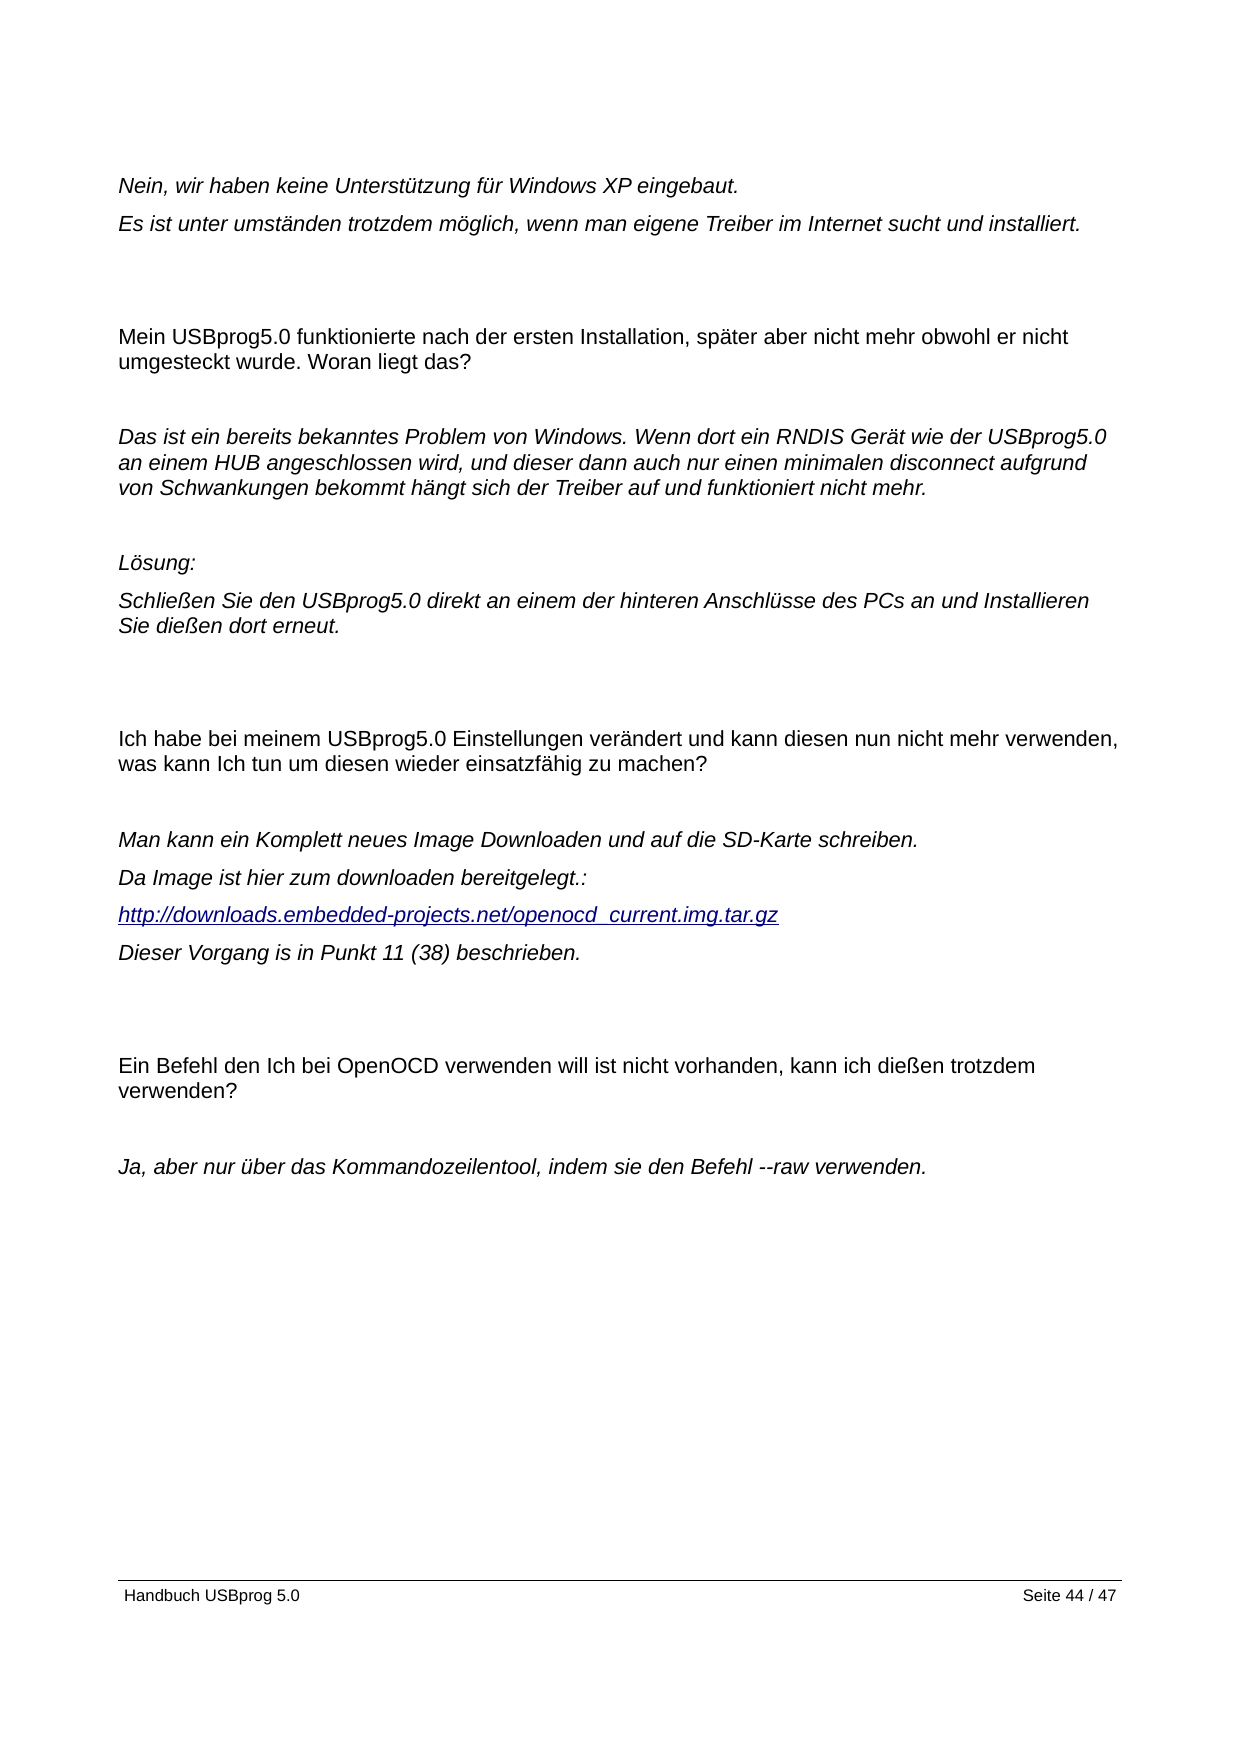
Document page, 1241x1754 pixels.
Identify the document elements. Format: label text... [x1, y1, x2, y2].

text Ja, aber nur über das Kommandozeilentool, indem sie den Befehl --raw verwenden. [118, 1154, 1122, 1179]
text Nein, wir haben keine Unterstützung für Windows XP eingebaut. [118, 173, 1122, 198]
text Man kann ein Komplett neues Image Downloaden und auf die SD-Karte schreiben. [118, 827, 1122, 852]
text Es ist unter umständen trotzdem möglich, wenn man eigene Treiber im Internet sucht und installiert. [118, 211, 1122, 236]
text Das ist ein bereits bekanntes Problem von Windows. Wenn dort ein RNDIS Gerät wie der USBprog5.0 an einem HUB angeschlossen wird, und dieser dann auch nur einen minimalen disconnect aufgrund von Schwankungen bekommt hängt sich der Treiber auf und funktioniert nicht mehr. [118, 424, 1122, 500]
text Schließen Sie den USBprog5.0 direkt an einem der hinteren Anschlüsse des PCs an und Installieren Sie dießen dort erneut. [118, 588, 1122, 638]
text Dieser Vorgang is in Punkt 11 (38) beschrieben. [118, 940, 1122, 965]
text Ich habe bei meinem USBprog5.0 Einstellungen verändert und kann diesen nun nicht mehr verwenden, was kann Ich tun um diesen wieder einsatzfähig zu machen? [118, 726, 1122, 777]
text Da Image ist hier zum downloaden bereitgelegt.: [118, 864, 1122, 890]
text http://downloads.embedded-projects.net/openocd_current.img.tar.gz [118, 902, 1122, 927]
text Lösung: [118, 550, 1122, 575]
text Mein USBprog5.0 funktionierte nach der ersten Installation, später aber nicht mehr obwohl er nicht umgesteckt wurde. Woran liegt das? [118, 324, 1122, 374]
text Ein Befehl den Ich bei OpenOCD verwenden will ist nicht vorhanden, kann ich dießen trotzdem verwenden? [118, 1053, 1122, 1103]
